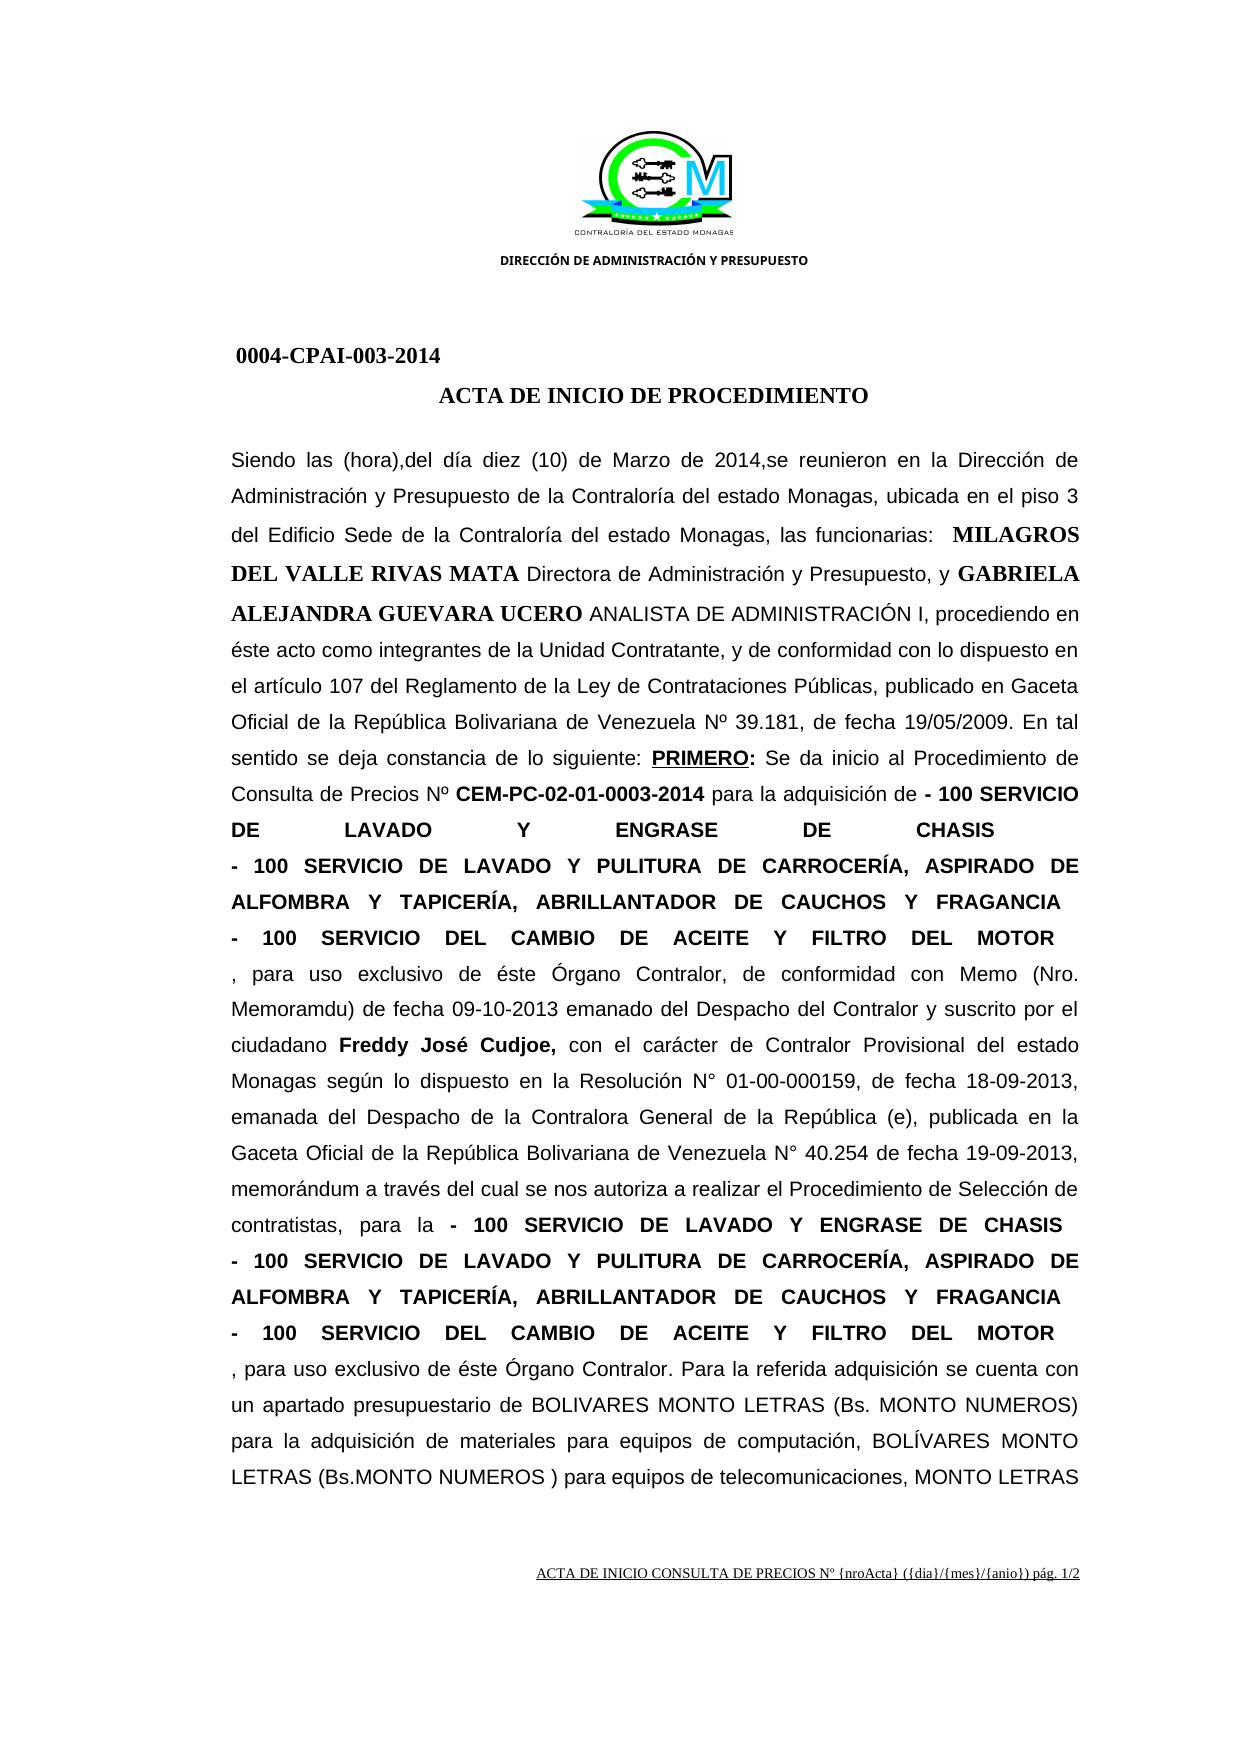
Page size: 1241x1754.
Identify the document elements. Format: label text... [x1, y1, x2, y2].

picture [574, 131, 733, 235]
text 0004-CPAI-003-2014 [230, 342, 1080, 369]
text ACTA DE INICIO DE PROCEDIMIENTO [228, 382, 1080, 408]
text Siendo las (hora),del día diez (10) de Marzo de 2014,se reunieron en la Dirección de Administración y Presupuesto de la Contraloría del estado Monagas, ubicada en el piso 3 del Edificio Sede de la Contraloría del estado Monagas, las funcionarias: MILAGROS DEL VALLE RIVAS MATA Directora de Administración y Presupuesto, y GABRIELA ALEJANDRA GUEVARA UCERO ANALISTA DE ADMINISTRACIÓN I, procediendo en éste acto como integrantes de la Unidad Contratante, y de conformidad con lo dispuesto en el artículo 107 del Reglamento de la Ley de Contrataciones Públicas, publicado en Gaceta Oficial de la República Bolivariana de Venezuela Nº 39.181, de fecha 19/05/2009. En tal sentido se deja constancia de lo siguiente: PRIMERO: Se da inicio al Procedimiento de Consulta de Precios Nº CEM-PC-02-01-0003-2014 para la adquisición de - 100 SERVICIO DE LAVADO Y ENGRASE DE CHASIS - 100 SERVICIO DE LAVADO Y PULITURA DE CARROCERÍA, ASPIRADO DE ALFOMBRA Y TAPICERÍA, ABRILLANTADOR DE CAUCHOS Y FRAGANCIA - 100 SERVICIO DEL CAMBIO DE ACEITE Y FILTRO DEL MOTOR , para uso exclusivo de éste Órgano Contralor, de conformidad con Memo (Nro. Memoramdu) de fecha 09-10-2013 emanado del Despacho del Contralor y suscrito por el ciudadano Freddy José Cudjoe, con el carácter de Contralor Provisional del estado Monagas según lo dispuesto en la Resolución N° 01-00-000159, de fecha 18-09-2013, emanada del Despacho de la Contralora General de la República (e), publicada en la Gaceta Oficial de la República Bolivariana de Venezuela N° 40.254 de fecha 19-09-2013, memorándum a través del cual se nos autoriza a realizar el Procedimiento de Selección de contratistas, para la - 100 SERVICIO DE LAVADO Y ENGRASE DE CHASIS - 100 SERVICIO DE LAVADO Y PULITURA DE CARROCERÍA, ASPIRADO DE ALFOMBRA Y TAPICERÍA, ABRILLANTADOR DE CAUCHOS Y FRAGANCIA - 100 SERVICIO DEL CAMBIO DE ACEITE Y FILTRO DEL MOTOR , para uso exclusivo de éste Órgano Contralor. Para la referida adquisición se cuenta con un apartado presupuestario de BOLIVARES MONTO LETRAS (Bs. MONTO NUMEROS) para la adquisición de materiales para equipos de computación, BOLÍVARES MONTO LETRAS (Bs.MONTO NUMEROS ) para equipos de telecomunicaciones, MONTO LETRAS [231, 448, 1080, 1488]
